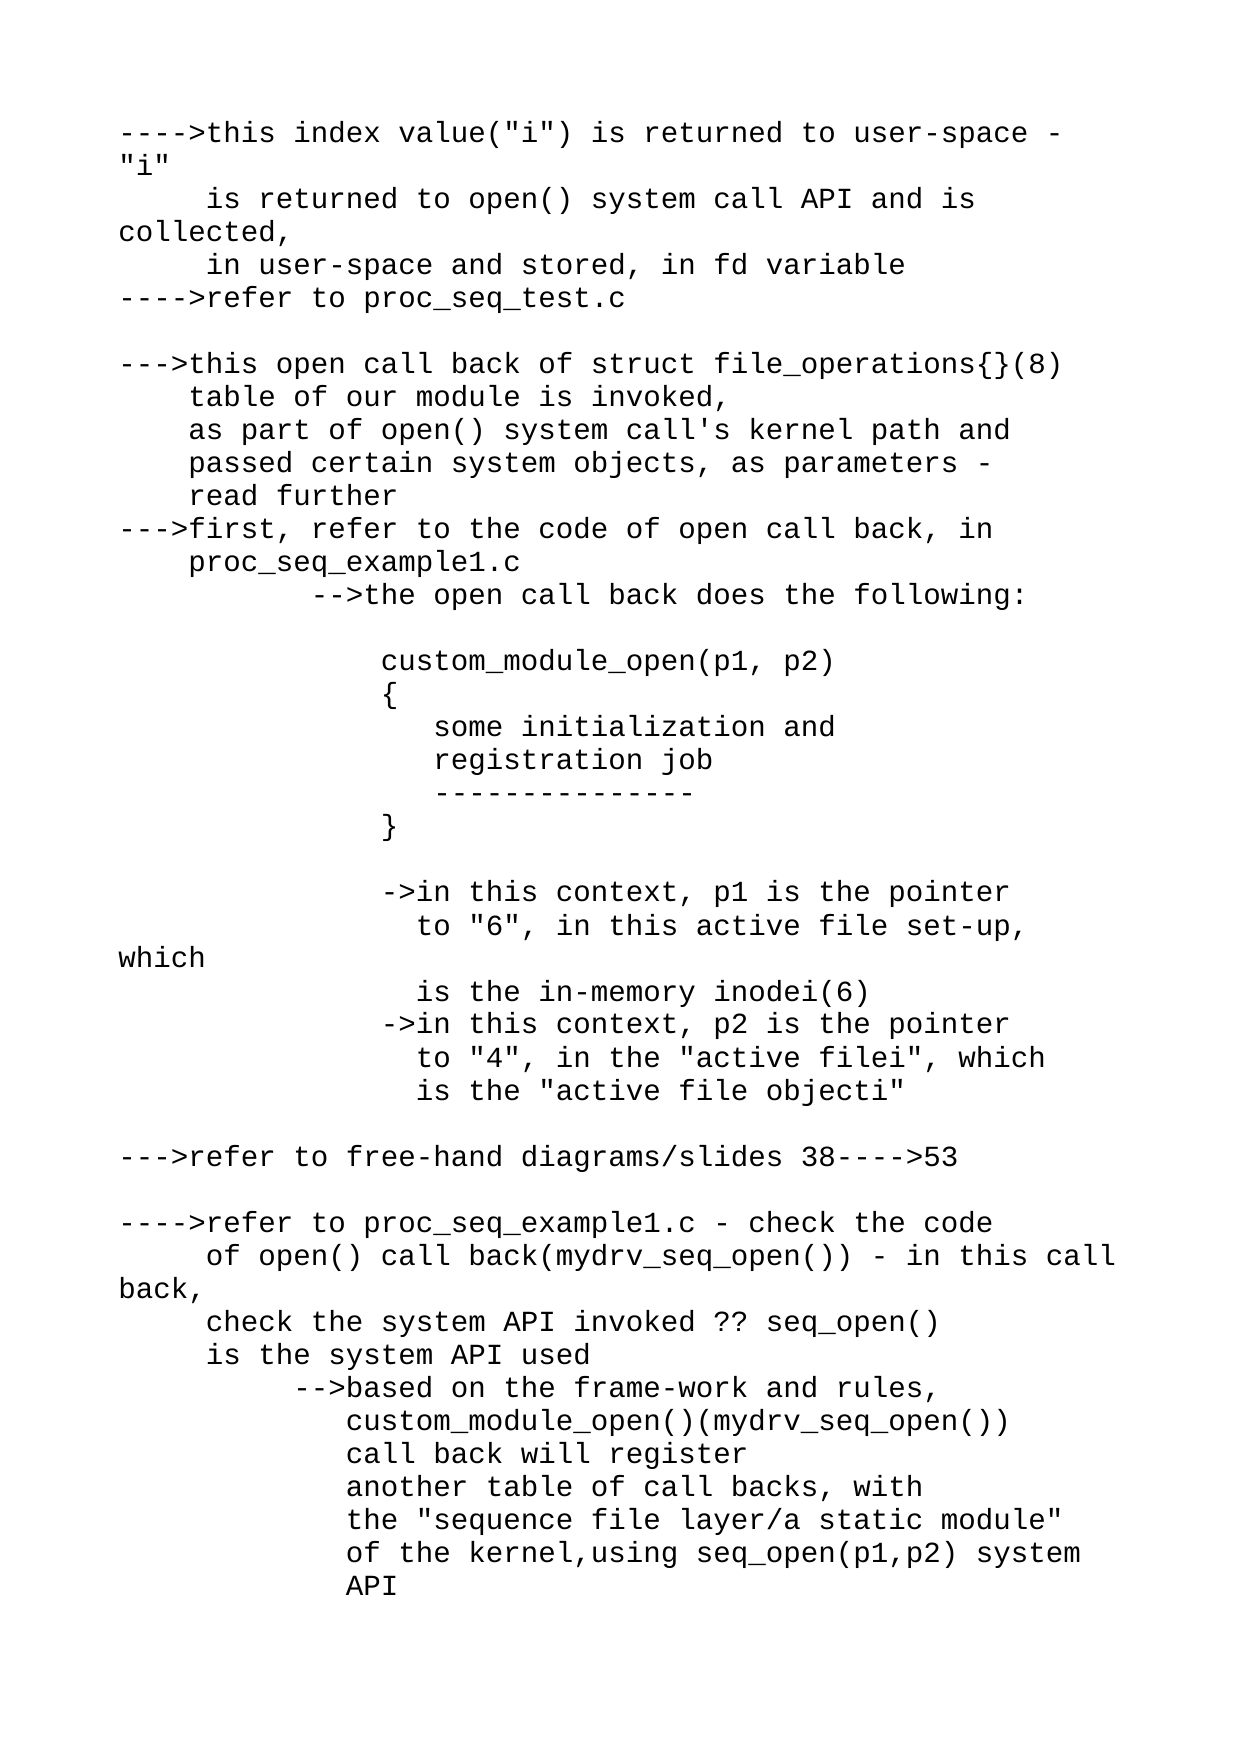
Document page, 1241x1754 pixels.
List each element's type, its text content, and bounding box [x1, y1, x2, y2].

text as part of open() system call's kernel path and [118, 415, 1122, 448]
text custom_module_open(p1, p2) [118, 646, 1122, 679]
text to "4", in the "active filei", which [118, 1043, 1122, 1076]
text check the system API invoked ?? seq_open() [118, 1307, 1122, 1340]
text --->refer to free-hand diagrams/slides 38---->53 [118, 1142, 1122, 1175]
text call back will register [118, 1439, 1122, 1472]
text is returned to open() system call API and is collected, [118, 184, 1122, 250]
text API [118, 1571, 1122, 1604]
text some initialization and [118, 712, 1122, 746]
text table of our module is invoked, [118, 382, 1122, 415]
text another table of call backs, with [118, 1472, 1122, 1505]
text is the system API used [118, 1340, 1122, 1373]
text in user-space and stored, in fd variable [118, 250, 1122, 283]
text ---->refer to proc_seq_test.c [118, 283, 1122, 316]
text } [118, 812, 1122, 844]
text -->the open call back does the following: [118, 580, 1122, 613]
text is the "active file objecti" [118, 1076, 1122, 1109]
text of open() call back(mydrv_seq_open()) - in this call back, [118, 1241, 1122, 1307]
text --->first, refer to the code of open call back, in [118, 514, 1122, 547]
text --------------- [118, 778, 1122, 812]
text --->this open call back of struct file_operations{}(8) [118, 349, 1122, 382]
text { [118, 679, 1122, 712]
text of the kernel,using seq_open(p1,p2) system [118, 1538, 1122, 1571]
text passed certain system objects, as parameters - [118, 448, 1122, 481]
text the "sequence file layer/a static module" [118, 1505, 1122, 1538]
text to "6", in this active file set-up, which [118, 911, 1122, 977]
text -->based on the frame-work and rules, [118, 1373, 1122, 1406]
text registration job [118, 746, 1122, 778]
text ---->refer to proc_seq_example1.c - check the code [118, 1208, 1122, 1241]
text ->in this context, p1 is the pointer [118, 878, 1122, 911]
text proc_seq_example1.c [118, 547, 1122, 580]
text ---->this index value("i") is returned to user-space - "i" [118, 118, 1122, 184]
text ->in this context, p2 is the pointer [118, 1010, 1122, 1043]
text is the in-memory inodei(6) [118, 977, 1122, 1010]
text read further [118, 481, 1122, 514]
text custom_module_open()(mydrv_seq_open()) [118, 1406, 1122, 1439]
